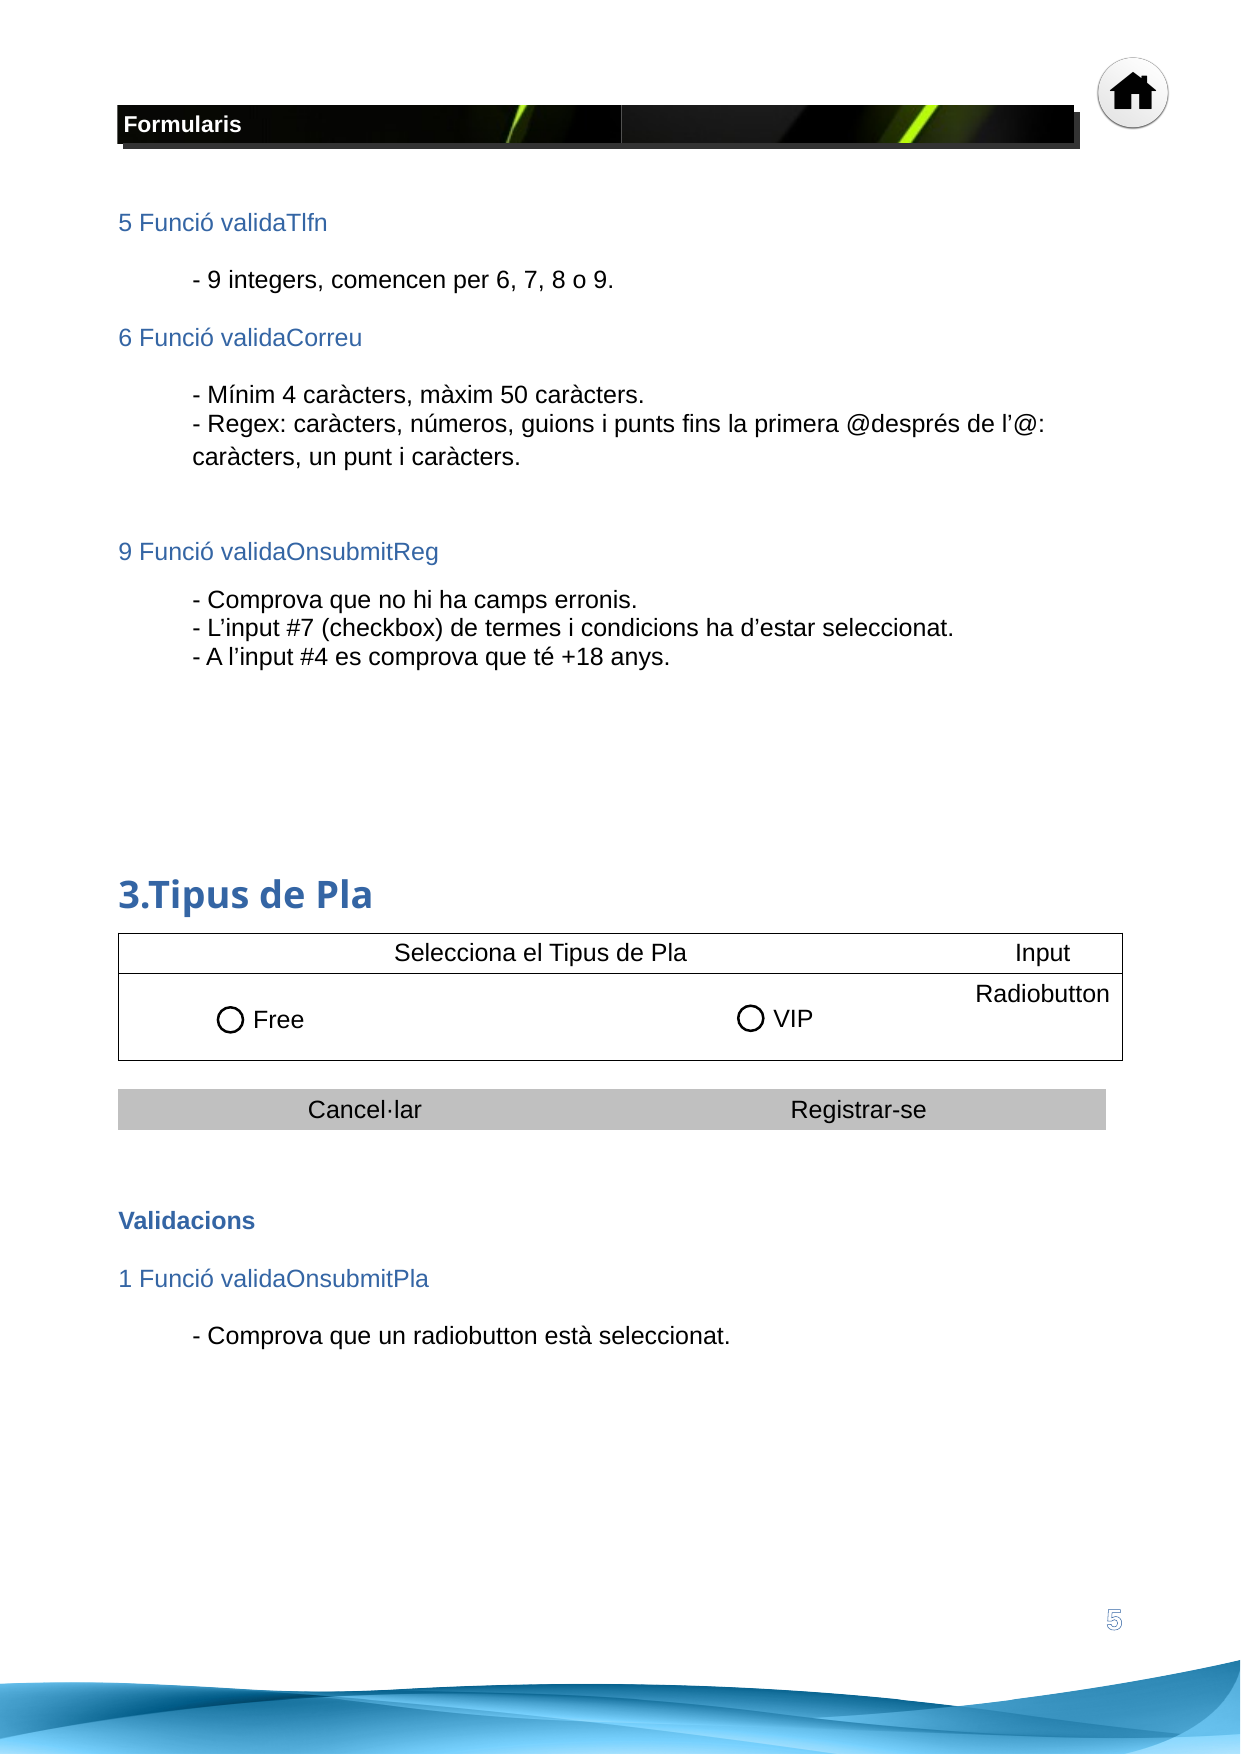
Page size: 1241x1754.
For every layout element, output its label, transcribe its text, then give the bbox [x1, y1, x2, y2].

text - A l’input #4 es comprova que té +18 anys. [118, 642, 1122, 671]
text - Comprova que un radiobutton està seleccionat. [118, 1321, 1122, 1350]
text - Regex: caràcters, números, guions i punts fins la primera @després de l’@: caràcters, un punt i caràcters. [118, 409, 1122, 471]
table_cell Radiobutton [963, 974, 1122, 1060]
table_cell [119, 974, 963, 1060]
picture [117, 105, 1074, 144]
text 5 Funció validaTlfn [118, 207, 1122, 236]
table_header Selecciona el Tipus de Pla [119, 934, 963, 973]
text 1 Funció validaOnsubmitPla [118, 1264, 1122, 1292]
text - Comprova que no hi ha camps erronis. [118, 584, 1122, 613]
subtitle 3.Tipus de Pla [118, 868, 1122, 920]
picture [0, 1644, 1241, 1754]
picture [1080, 54, 1187, 135]
text 6 Funció validaCorreu [118, 322, 1122, 351]
text - Mínim 4 caràcters, màxim 50 caràcters. [118, 380, 1122, 409]
table_header Input [963, 934, 1122, 973]
text Validacions [118, 1206, 1122, 1235]
text - 9 integers, comencen per 6, 7, 8 o 9. [118, 265, 1122, 294]
text - L’input #7 (checkbox) de termes i condicions ha d’estar seleccionat. [118, 613, 1122, 642]
text 9 Funció validaOnsubmitReg [118, 537, 1122, 566]
